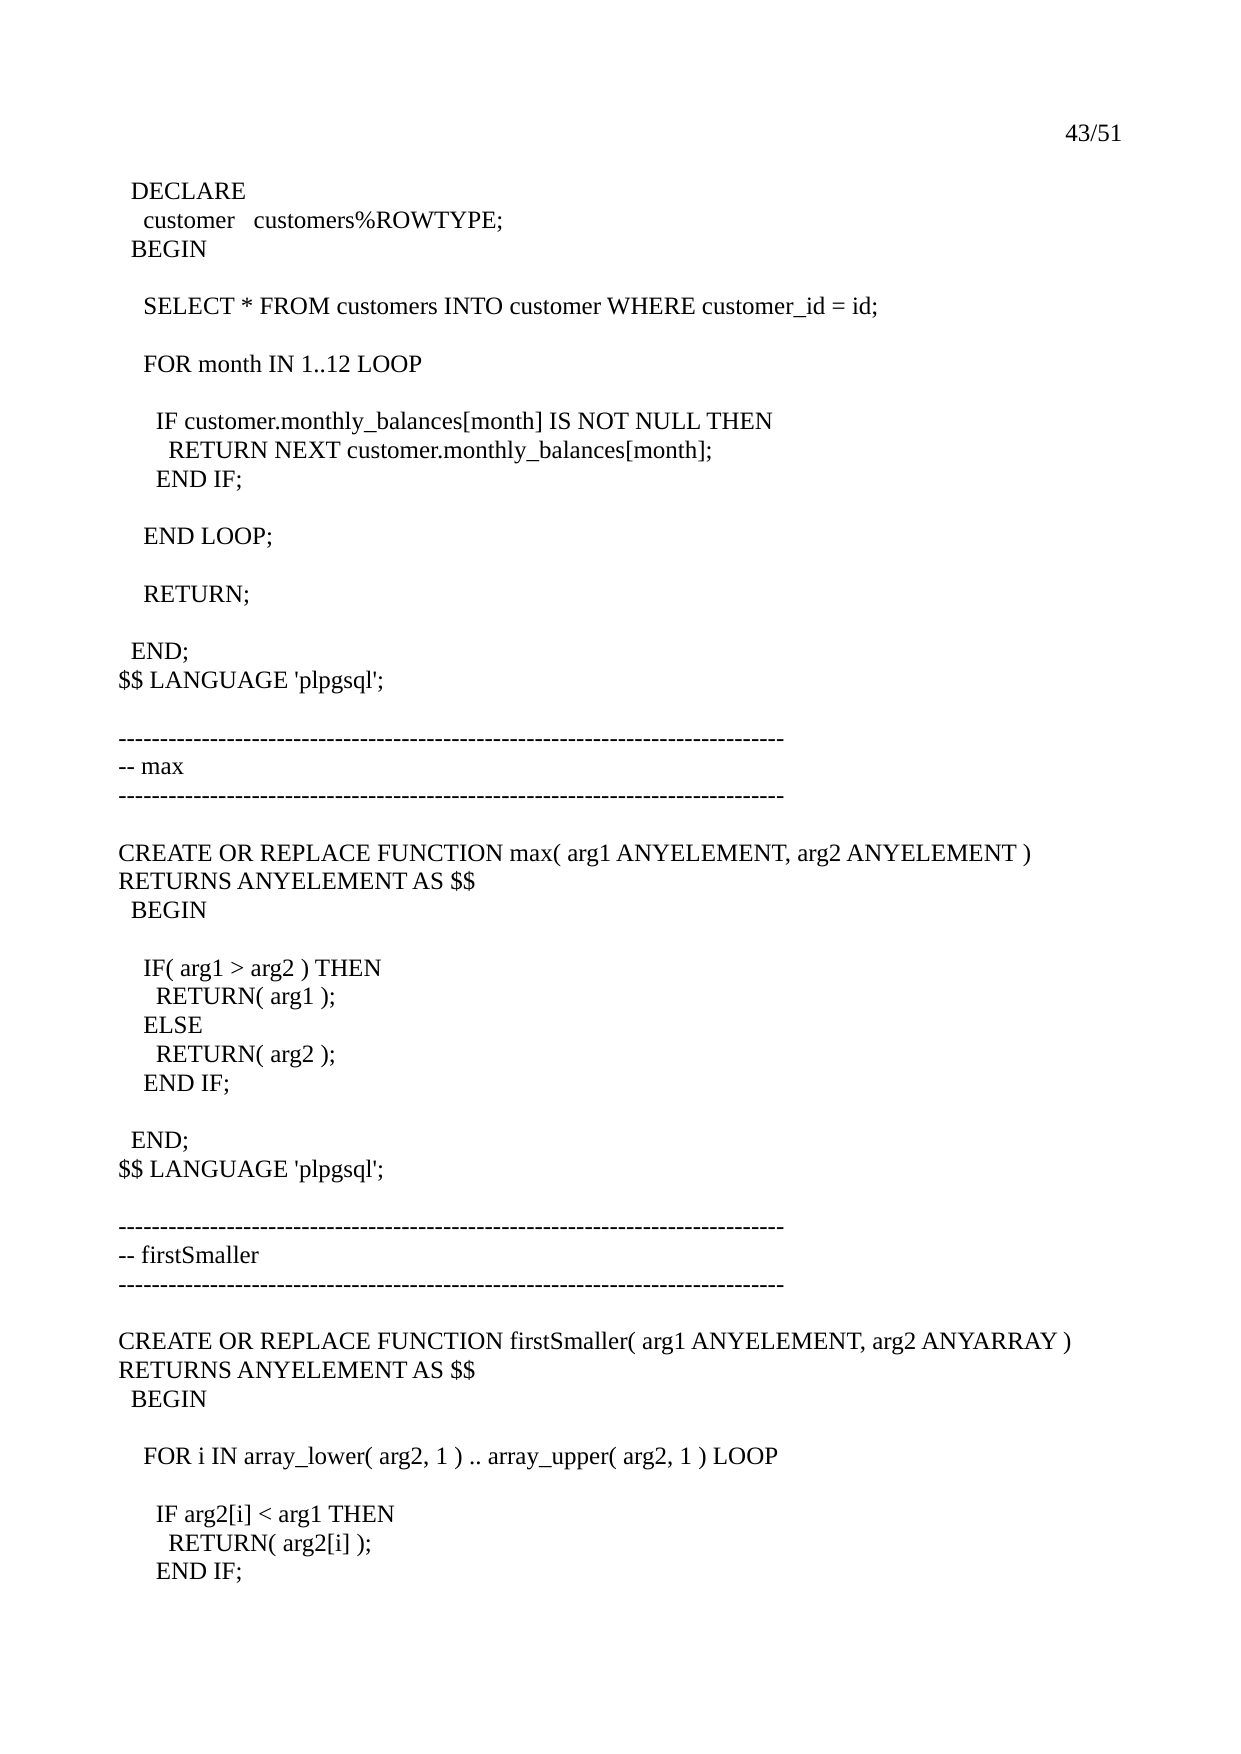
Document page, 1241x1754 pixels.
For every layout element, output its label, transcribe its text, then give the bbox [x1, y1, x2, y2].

text END; [118, 636, 1122, 665]
text RETURN NEXT customer.monthly_balances[month]; [118, 435, 1122, 464]
text BEGIN [118, 1384, 1122, 1413]
text RETURN( arg2[i] ); [118, 1528, 1122, 1556]
text $$ LANGUAGE 'plpgsql'; [118, 1154, 1122, 1183]
text IF customer.monthly_balances[month] IS NOT NULL THEN [118, 406, 1122, 435]
text RETURN( arg1 ); [118, 981, 1122, 1010]
text FOR month IN 1..12 LOOP [118, 349, 1122, 378]
text CREATE OR REPLACE FUNCTION firstSmaller( arg1 ANYELEMENT, arg2 ANYARRAY ) RETURNS ANYELEMENT AS $$ [118, 1326, 1122, 1384]
text END IF; [118, 464, 1122, 493]
text SELECT * FROM customers INTO customer WHERE customer_id = id; [118, 291, 1122, 320]
text ELSE [118, 1010, 1122, 1039]
text RETURN; [118, 579, 1122, 608]
text -------------------------------------------------------------------------------- [118, 723, 1122, 751]
text END IF; [118, 1068, 1122, 1096]
text BEGIN [118, 234, 1122, 263]
text DECLARE [118, 176, 1122, 205]
text customer customers%ROWTYPE; [118, 205, 1122, 234]
text -------------------------------------------------------------------------------- [118, 1269, 1122, 1298]
text RETURN( arg2 ); [118, 1039, 1122, 1068]
text IF( arg1 > arg2 ) THEN [118, 953, 1122, 981]
text -------------------------------------------------------------------------------- [118, 780, 1122, 809]
text IF arg2[i] < arg1 THEN [118, 1499, 1122, 1528]
text END; [118, 1125, 1122, 1154]
text -- firstSmaller [118, 1240, 1122, 1269]
text -------------------------------------------------------------------------------- [118, 1211, 1122, 1240]
text END IF; [118, 1556, 1122, 1585]
text -- max [118, 751, 1122, 780]
text END LOOP; [118, 521, 1122, 550]
text CREATE OR REPLACE FUNCTION max( arg1 ANYELEMENT, arg2 ANYELEMENT ) RETURNS ANYELEMENT AS $$ [118, 838, 1122, 895]
text FOR i IN array_lower( arg2, 1 ) .. array_upper( arg2, 1 ) LOOP [118, 1441, 1122, 1470]
text $$ LANGUAGE 'plpgsql'; [118, 665, 1122, 694]
text BEGIN [118, 895, 1122, 924]
